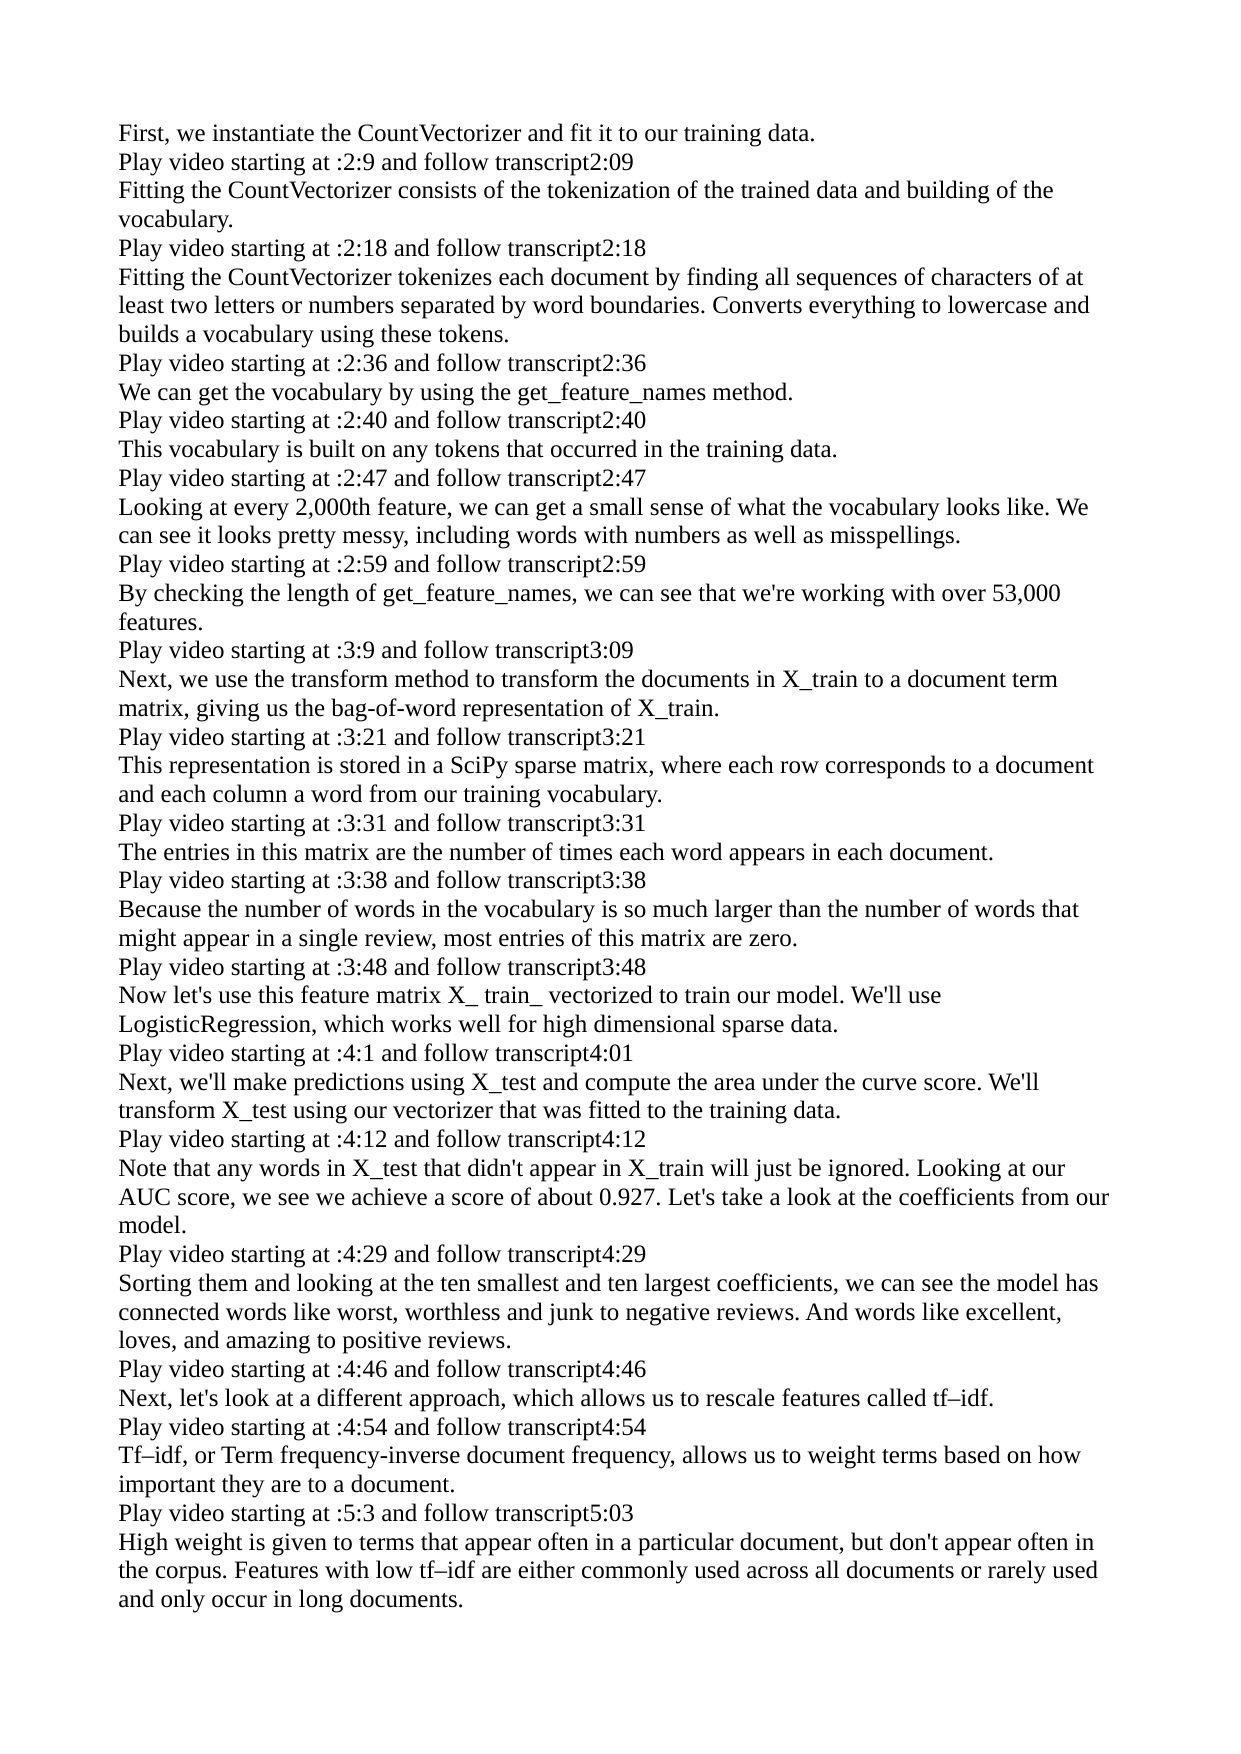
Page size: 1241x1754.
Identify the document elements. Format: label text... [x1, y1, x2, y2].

text High weight is given to terms that appear often in a particular document, but don't appear often in the corpus. Features with low tf–idf are either commonly used across all documents or rarely used and only occur in long documents. [118, 1527, 1122, 1613]
text Play video starting at :2:59 and follow transcript2:59 [118, 549, 1122, 578]
text Looking at every 2,000th feature, we can get a small sense of what the vocabulary looks like. We can see it looks pretty messy, including words with numbers as well as misspellings. [118, 492, 1122, 549]
text Next, let's look at a different approach, which allows us to rescale features called tf–idf. [118, 1383, 1122, 1412]
text Play video starting at :4:46 and follow transcript4:46 [118, 1354, 1122, 1383]
text Because the number of words in the vocabulary is so much larger than the number of words that might appear in a single review, most entries of this matrix are zero. [118, 894, 1122, 952]
text This representation is stored in a SciPy sparse matrix, where each row corresponds to a document and each column a word from our training vocabulary. [118, 751, 1122, 808]
text Next, we'll make predictions using X_test and compute the area under the curve score. We'll transform X_test using our vectorizer that was fitted to the training data. [118, 1067, 1122, 1124]
text Next, we use the transform method to transform the documents in X_train to a document term matrix, giving us the bag-of-word representation of X_train. [118, 664, 1122, 722]
text Play video starting at :2:40 and follow transcript2:40 [118, 406, 1122, 434]
text The entries in this matrix are the number of times each word appears in each document. [118, 837, 1122, 866]
text Play video starting at :3:9 and follow transcript3:09 [118, 636, 1122, 664]
text Note that any words in X_test that didn't appear in X_train will just be ignored. Looking at our AUC score, we see we achieve a score of about 0.927. Let's take a look at the coefficients from our model. [118, 1153, 1122, 1239]
text Now let's use this feature matrix X_ train_ vectorized to train our model. We'll use LogisticRegression, which works well for high dimensional sparse data. [118, 981, 1122, 1038]
text First, we instantiate the CountVectorizer and fit it to our training data. [118, 118, 1122, 147]
text Play video starting at :2:18 and follow transcript2:18 [118, 233, 1122, 262]
text Play video starting at :3:38 and follow transcript3:38 [118, 866, 1122, 894]
text By checking the length of get_feature_names, we can see that we're working with over 53,000 features. [118, 578, 1122, 636]
text Play video starting at :4:29 and follow transcript4:29 [118, 1239, 1122, 1268]
text Play video starting at :3:21 and follow transcript3:21 [118, 722, 1122, 751]
text Play video starting at :3:48 and follow transcript3:48 [118, 952, 1122, 981]
text Play video starting at :5:3 and follow transcript5:03 [118, 1498, 1122, 1527]
text Play video starting at :2:9 and follow transcript2:09 [118, 147, 1122, 176]
text Sorting them and looking at the ten smallest and ten largest coefficients, we can see the model has connected words like worst, worthless and junk to negative reviews. And words like excellent, loves, and amazing to positive reviews. [118, 1268, 1122, 1354]
text Play video starting at :4:1 and follow transcript4:01 [118, 1038, 1122, 1067]
text Play video starting at :2:47 and follow transcript2:47 [118, 463, 1122, 492]
text Fitting the CountVectorizer tokenizes each document by finding all sequences of characters of at least two letters or numbers separated by word boundaries. Converts everything to lowercase and builds a vocabulary using these tokens. [118, 262, 1122, 348]
text Fitting the CountVectorizer consists of the tokenization of the trained data and building of the vocabulary. [118, 176, 1122, 233]
text We can get the vocabulary by using the get_feature_names method. [118, 377, 1122, 406]
text Play video starting at :3:31 and follow transcript3:31 [118, 808, 1122, 837]
text Play video starting at :4:54 and follow transcript4:54 [118, 1412, 1122, 1441]
text Play video starting at :4:12 and follow transcript4:12 [118, 1124, 1122, 1153]
text Tf–idf, or Term frequency-inverse document frequency, allows us to weight terms based on how important they are to a document. [118, 1441, 1122, 1498]
text This vocabulary is built on any tokens that occurred in the training data. [118, 434, 1122, 463]
text Play video starting at :2:36 and follow transcript2:36 [118, 348, 1122, 377]
